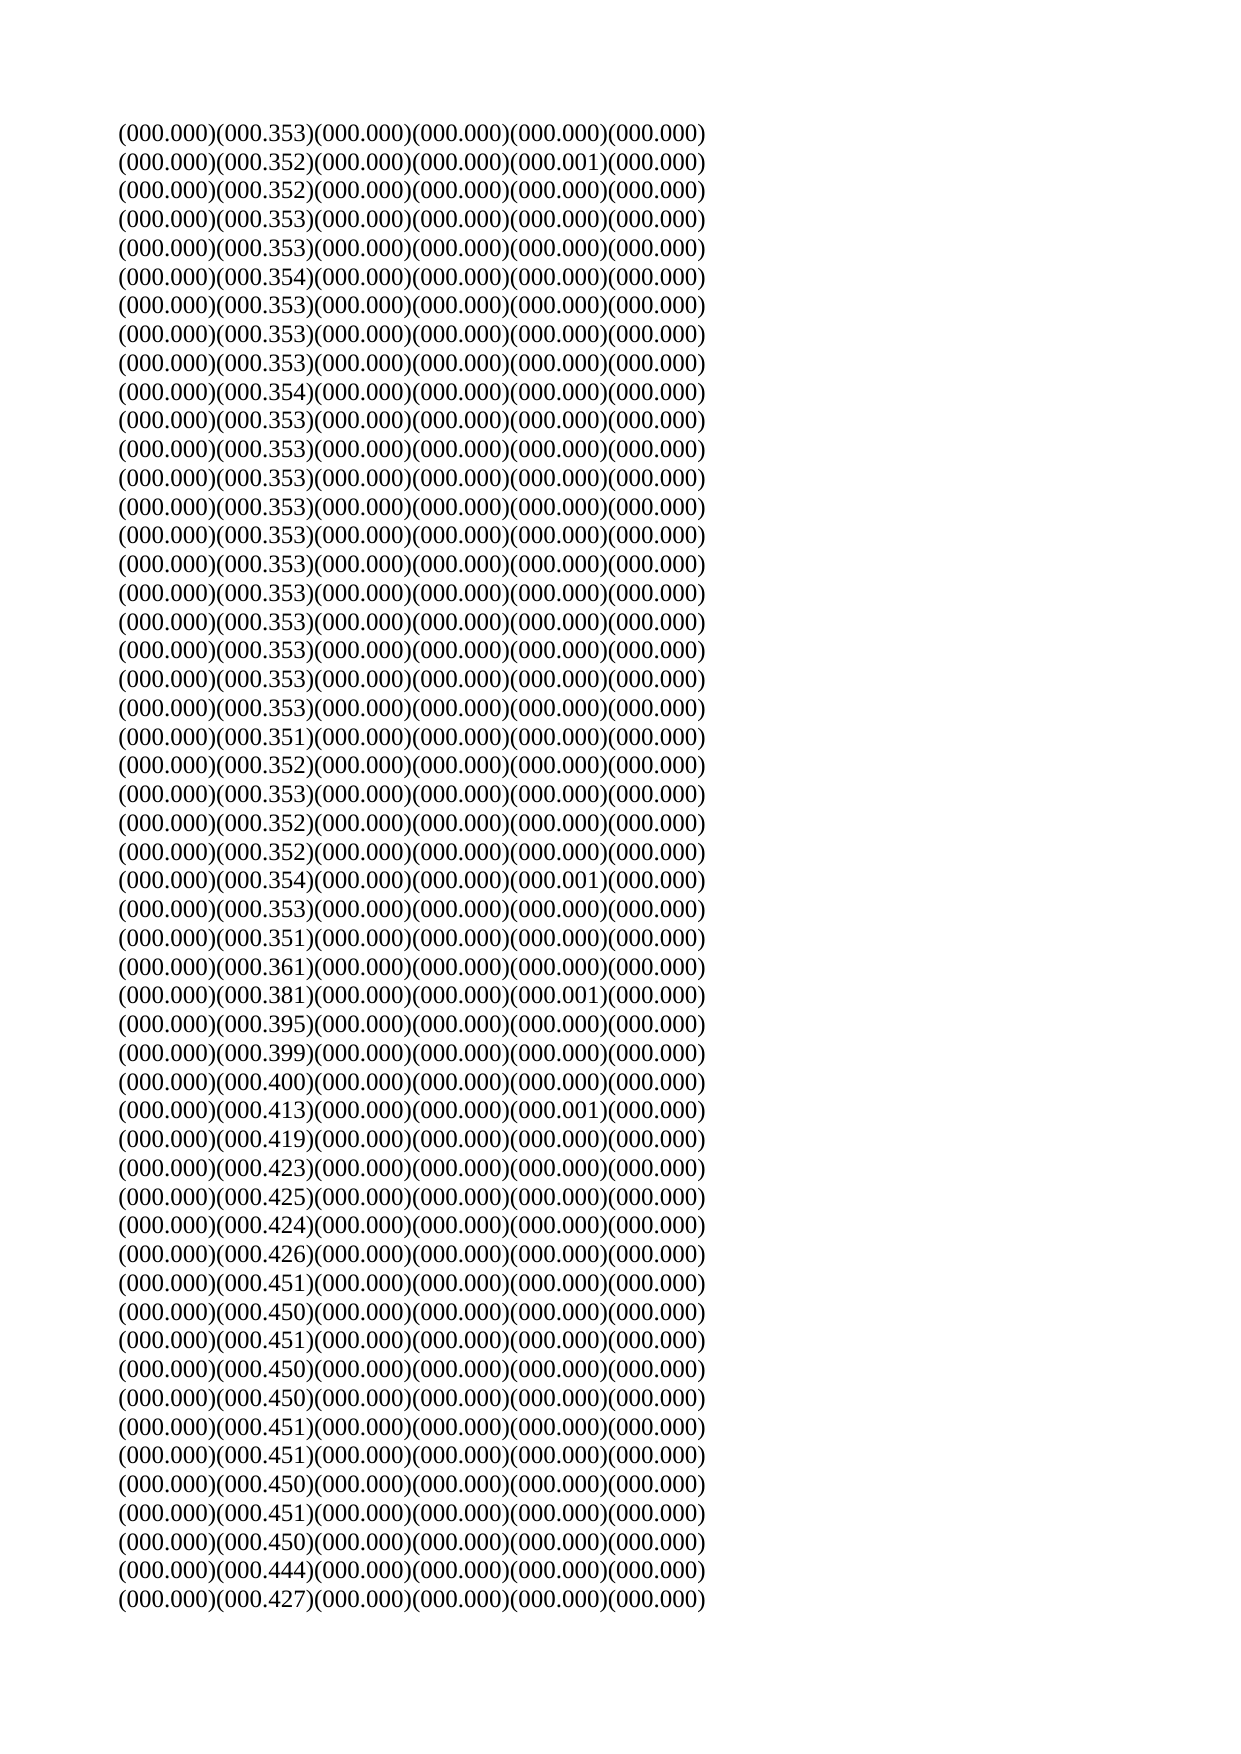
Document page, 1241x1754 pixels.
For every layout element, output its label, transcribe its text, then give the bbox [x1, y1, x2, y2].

text (000.000)(000.351)(000.000)(000.000)(000.000)(000.000) [118, 923, 1122, 952]
text (000.000)(000.353)(000.000)(000.000)(000.000)(000.000) [118, 233, 1122, 262]
text (000.000)(000.450)(000.000)(000.000)(000.000)(000.000) [118, 1354, 1122, 1383]
text (000.000)(000.451)(000.000)(000.000)(000.000)(000.000) [118, 1326, 1122, 1354]
text (000.000)(000.450)(000.000)(000.000)(000.000)(000.000) [118, 1297, 1122, 1326]
text (000.000)(000.400)(000.000)(000.000)(000.000)(000.000) [118, 1067, 1122, 1096]
text (000.000)(000.354)(000.000)(000.000)(000.000)(000.000) [118, 377, 1122, 406]
text (000.000)(000.352)(000.000)(000.000)(000.000)(000.000) [118, 176, 1122, 204]
text (000.000)(000.353)(000.000)(000.000)(000.000)(000.000) [118, 578, 1122, 607]
text (000.000)(000.426)(000.000)(000.000)(000.000)(000.000) [118, 1239, 1122, 1268]
text (000.000)(000.353)(000.000)(000.000)(000.000)(000.000) [118, 779, 1122, 808]
text (000.000)(000.353)(000.000)(000.000)(000.000)(000.000) [118, 434, 1122, 463]
text (000.000)(000.353)(000.000)(000.000)(000.000)(000.000) [118, 348, 1122, 377]
text (000.000)(000.354)(000.000)(000.000)(000.001)(000.000) [118, 866, 1122, 894]
text (000.000)(000.353)(000.000)(000.000)(000.000)(000.000) [118, 118, 1122, 147]
text (000.000)(000.351)(000.000)(000.000)(000.000)(000.000) [118, 722, 1122, 751]
text (000.000)(000.451)(000.000)(000.000)(000.000)(000.000) [118, 1441, 1122, 1469]
text (000.000)(000.353)(000.000)(000.000)(000.000)(000.000) [118, 549, 1122, 578]
text (000.000)(000.353)(000.000)(000.000)(000.000)(000.000) [118, 894, 1122, 923]
text (000.000)(000.451)(000.000)(000.000)(000.000)(000.000) [118, 1268, 1122, 1297]
text (000.000)(000.381)(000.000)(000.000)(000.001)(000.000) [118, 981, 1122, 1009]
text (000.000)(000.353)(000.000)(000.000)(000.000)(000.000) [118, 693, 1122, 722]
text (000.000)(000.353)(000.000)(000.000)(000.000)(000.000) [118, 319, 1122, 348]
text (000.000)(000.427)(000.000)(000.000)(000.000)(000.000) [118, 1584, 1122, 1613]
text (000.000)(000.353)(000.000)(000.000)(000.000)(000.000) [118, 204, 1122, 233]
text (000.000)(000.352)(000.000)(000.000)(000.000)(000.000) [118, 837, 1122, 866]
text (000.000)(000.451)(000.000)(000.000)(000.000)(000.000) [118, 1498, 1122, 1527]
text (000.000)(000.352)(000.000)(000.000)(000.001)(000.000) [118, 147, 1122, 176]
text (000.000)(000.353)(000.000)(000.000)(000.000)(000.000) [118, 521, 1122, 549]
text (000.000)(000.354)(000.000)(000.000)(000.000)(000.000) [118, 262, 1122, 291]
text (000.000)(000.413)(000.000)(000.000)(000.001)(000.000) [118, 1096, 1122, 1124]
text (000.000)(000.425)(000.000)(000.000)(000.000)(000.000) [118, 1182, 1122, 1211]
text (000.000)(000.424)(000.000)(000.000)(000.000)(000.000) [118, 1211, 1122, 1239]
text (000.000)(000.395)(000.000)(000.000)(000.000)(000.000) [118, 1009, 1122, 1038]
text (000.000)(000.353)(000.000)(000.000)(000.000)(000.000) [118, 463, 1122, 492]
text (000.000)(000.352)(000.000)(000.000)(000.000)(000.000) [118, 808, 1122, 837]
text (000.000)(000.353)(000.000)(000.000)(000.000)(000.000) [118, 636, 1122, 664]
text (000.000)(000.450)(000.000)(000.000)(000.000)(000.000) [118, 1383, 1122, 1412]
text (000.000)(000.353)(000.000)(000.000)(000.000)(000.000) [118, 492, 1122, 521]
text (000.000)(000.353)(000.000)(000.000)(000.000)(000.000) [118, 406, 1122, 434]
text (000.000)(000.450)(000.000)(000.000)(000.000)(000.000) [118, 1527, 1122, 1556]
text (000.000)(000.353)(000.000)(000.000)(000.000)(000.000) [118, 664, 1122, 693]
text (000.000)(000.399)(000.000)(000.000)(000.000)(000.000) [118, 1038, 1122, 1067]
text (000.000)(000.451)(000.000)(000.000)(000.000)(000.000) [118, 1412, 1122, 1441]
text (000.000)(000.423)(000.000)(000.000)(000.000)(000.000) [118, 1153, 1122, 1182]
text (000.000)(000.353)(000.000)(000.000)(000.000)(000.000) [118, 607, 1122, 636]
text (000.000)(000.450)(000.000)(000.000)(000.000)(000.000) [118, 1469, 1122, 1498]
text (000.000)(000.444)(000.000)(000.000)(000.000)(000.000) [118, 1556, 1122, 1584]
text (000.000)(000.353)(000.000)(000.000)(000.000)(000.000) [118, 291, 1122, 319]
text (000.000)(000.352)(000.000)(000.000)(000.000)(000.000) [118, 751, 1122, 779]
text (000.000)(000.419)(000.000)(000.000)(000.000)(000.000) [118, 1124, 1122, 1153]
text (000.000)(000.361)(000.000)(000.000)(000.000)(000.000) [118, 952, 1122, 981]
